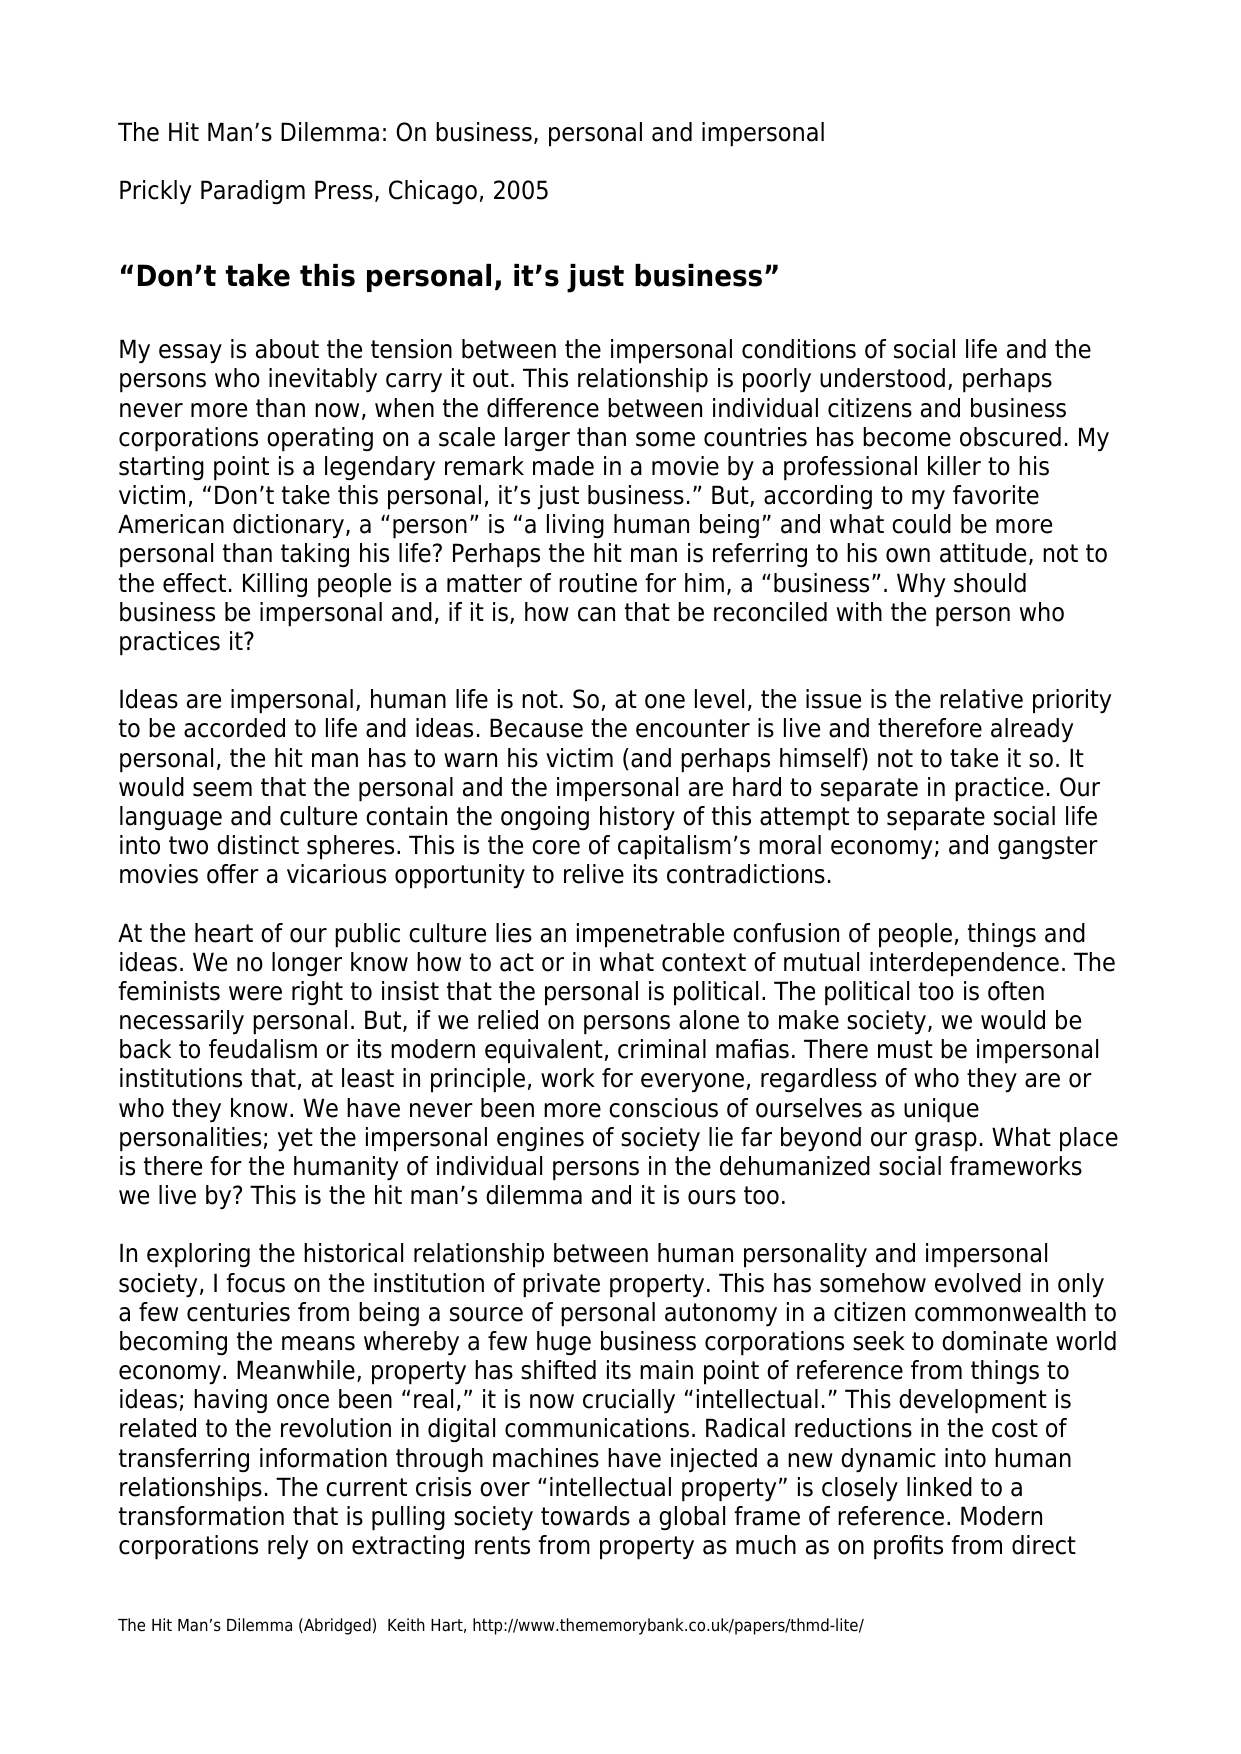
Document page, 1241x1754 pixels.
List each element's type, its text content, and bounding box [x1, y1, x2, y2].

text My essay is about the tension between the impersonal conditions of social life and the persons who inevitably carry it out. This relationship is poorly understood, perhaps never more than now, when the difference between individual citizens and business corporations operating on a scale larger than some countries has become obscured. My starting point is a legendary remark made in a movie by a professional killer to his victim, “Don’t take this personal, it’s just business.” But, according to my favorite American dictionary, a “person” is “a living human being” and what could be more personal than taking his life? Perhaps the hit man is referring to his own attitude, not to the effect. Killing people is a matter of routine for him, a “business”. Why should business be impersonal and, if it is, how can that be reconciled with the person who practices it? [118, 335, 1122, 656]
text Prickly Paradigm Press, Chicago, 2005 [118, 176, 1122, 206]
text At the heart of our public culture lies an impenetrable confusion of people, things and ideas. We no longer know how to act or in what context of mutual interdependence. The feminists were right to insist that the personal is political. The political too is often necessarily personal. But, if we relied on persons alone to make society, we would be back to feudalism or its modern equivalent, criminal mafias. There must be impersonal institutions that, at least in principle, work for everyone, regardless of who they are or who they know. We have never been more conscious of ourselves as unique personalities; yet the impersonal engines of society lie far beyond our grasp. What place is there for the humanity of individual persons in the dehumanized social frameworks we live by? This is the hit man’s dilemma and it is ours too. [118, 919, 1122, 1210]
text Ideas are impersonal, human life is not. So, at one level, the issue is the relative priority to be accorded to life and ideas. Because the encounter is live and therefore already personal, the hit man has to warn his victim (and perhaps himself) not to take it so. It would seem that the personal and the impersonal are hard to separate in practice. Our language and culture contain the ongoing history of this attempt to separate social life into two distinct spheres. This is the core of capitalism’s moral economy; and gangster movies offer a vicarious opportunity to relive its contradictions. [118, 685, 1122, 889]
text In exploring the historical relationship between human personality and impersonal society, I focus on the institution of private property. This has somehow evolved in only a few centuries from being a source of personal autonomy in a citizen commonwealth to becoming the means whereby a few huge business corporations seek to dominate world economy. Meanwhile, property has shifted its main point of reference from things to ideas; having once been “real,” it is now crucially “intellectual.” This development is related to the revolution in digital communications. Radical reductions in the cost of transferring information through machines have injected a new dynamic into human relationships. The current crisis over “intellectual property” is closely linked to a transformation that is pulling society towards a global frame of reference. Modern corporations rely on extracting rents from property as much as on profits from direct [118, 1239, 1122, 1560]
subtitle “Don’t take this personal, it’s just business” [118, 260, 1122, 294]
text The Hit Man’s Dilemma: On business, personal and impersonal [118, 118, 1122, 147]
